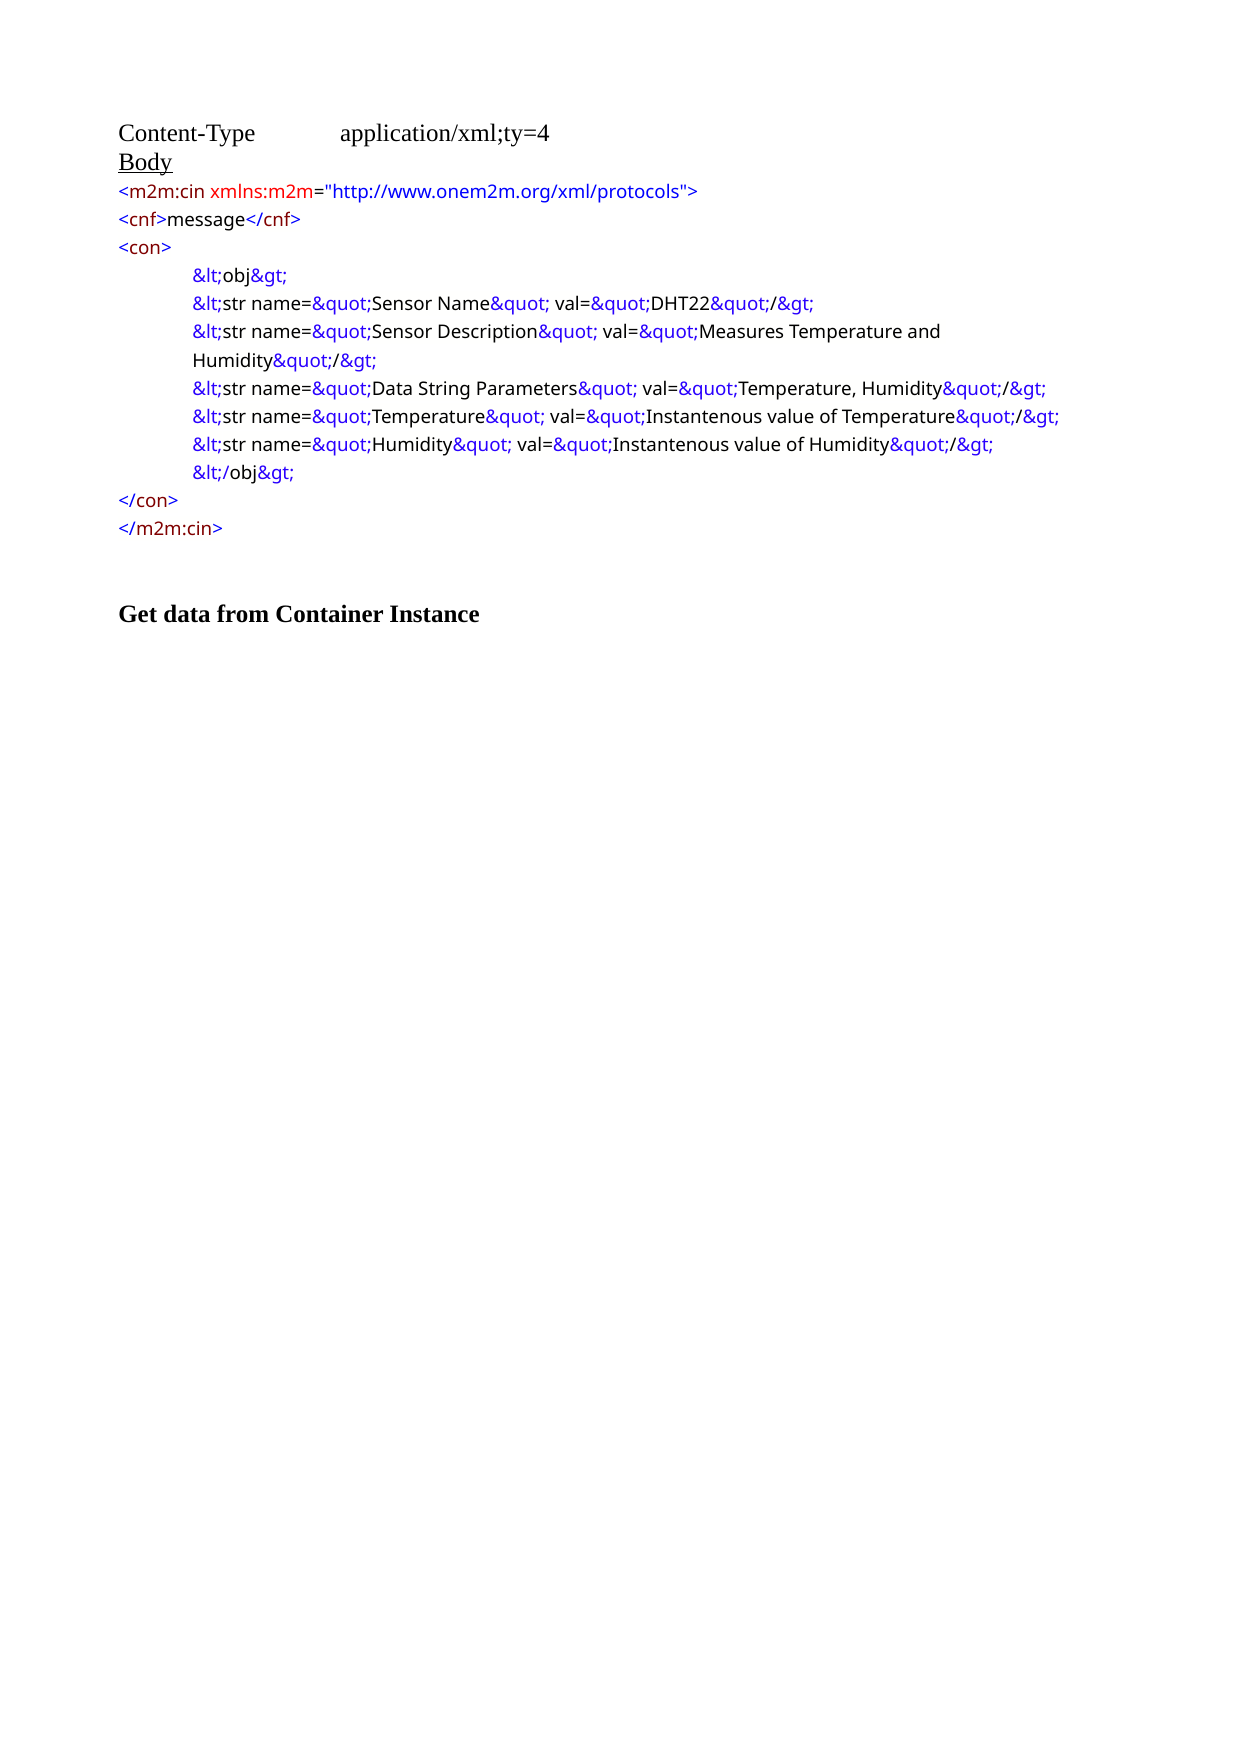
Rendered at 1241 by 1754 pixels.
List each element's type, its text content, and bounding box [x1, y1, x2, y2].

text <cnf>message</cnf> [118, 204, 1122, 232]
text <m2m:cin xmlns:m2m="http://www.onem2m.org/xml/protocols"> [118, 176, 1122, 204]
text &lt;obj&gt; [192, 260, 1122, 288]
text &lt;str name=&quot;Data String Parameters&quot; val=&quot;Temperature, Humidity&quot;/&gt; [192, 372, 1122, 401]
text &lt;/obj&gt; [192, 457, 1122, 485]
text <con> [118, 232, 1122, 260]
text &lt;str name=&quot;Sensor Description&quot; val=&quot;Measures Temperature and Humidity&quot;/&gt; [192, 316, 1122, 372]
text Body [118, 147, 1122, 176]
text &lt;str name=&quot;Temperature&quot; val=&quot;Instantenous value of Temperature&quot;/&gt; [192, 401, 1122, 429]
text </con> [118, 485, 1122, 513]
text Content-Type application/xml;ty=4 [118, 118, 1122, 147]
text &lt;str name=&quot;Sensor Name&quot; val=&quot;DHT22&quot;/&gt; [192, 288, 1122, 316]
text Get data from Container Instance [118, 599, 1122, 627]
text &lt;str name=&quot;Humidity&quot; val=&quot;Instantenous value of Humidity&quot;/&gt; [192, 429, 1122, 457]
text </m2m:cin> [118, 513, 1122, 541]
